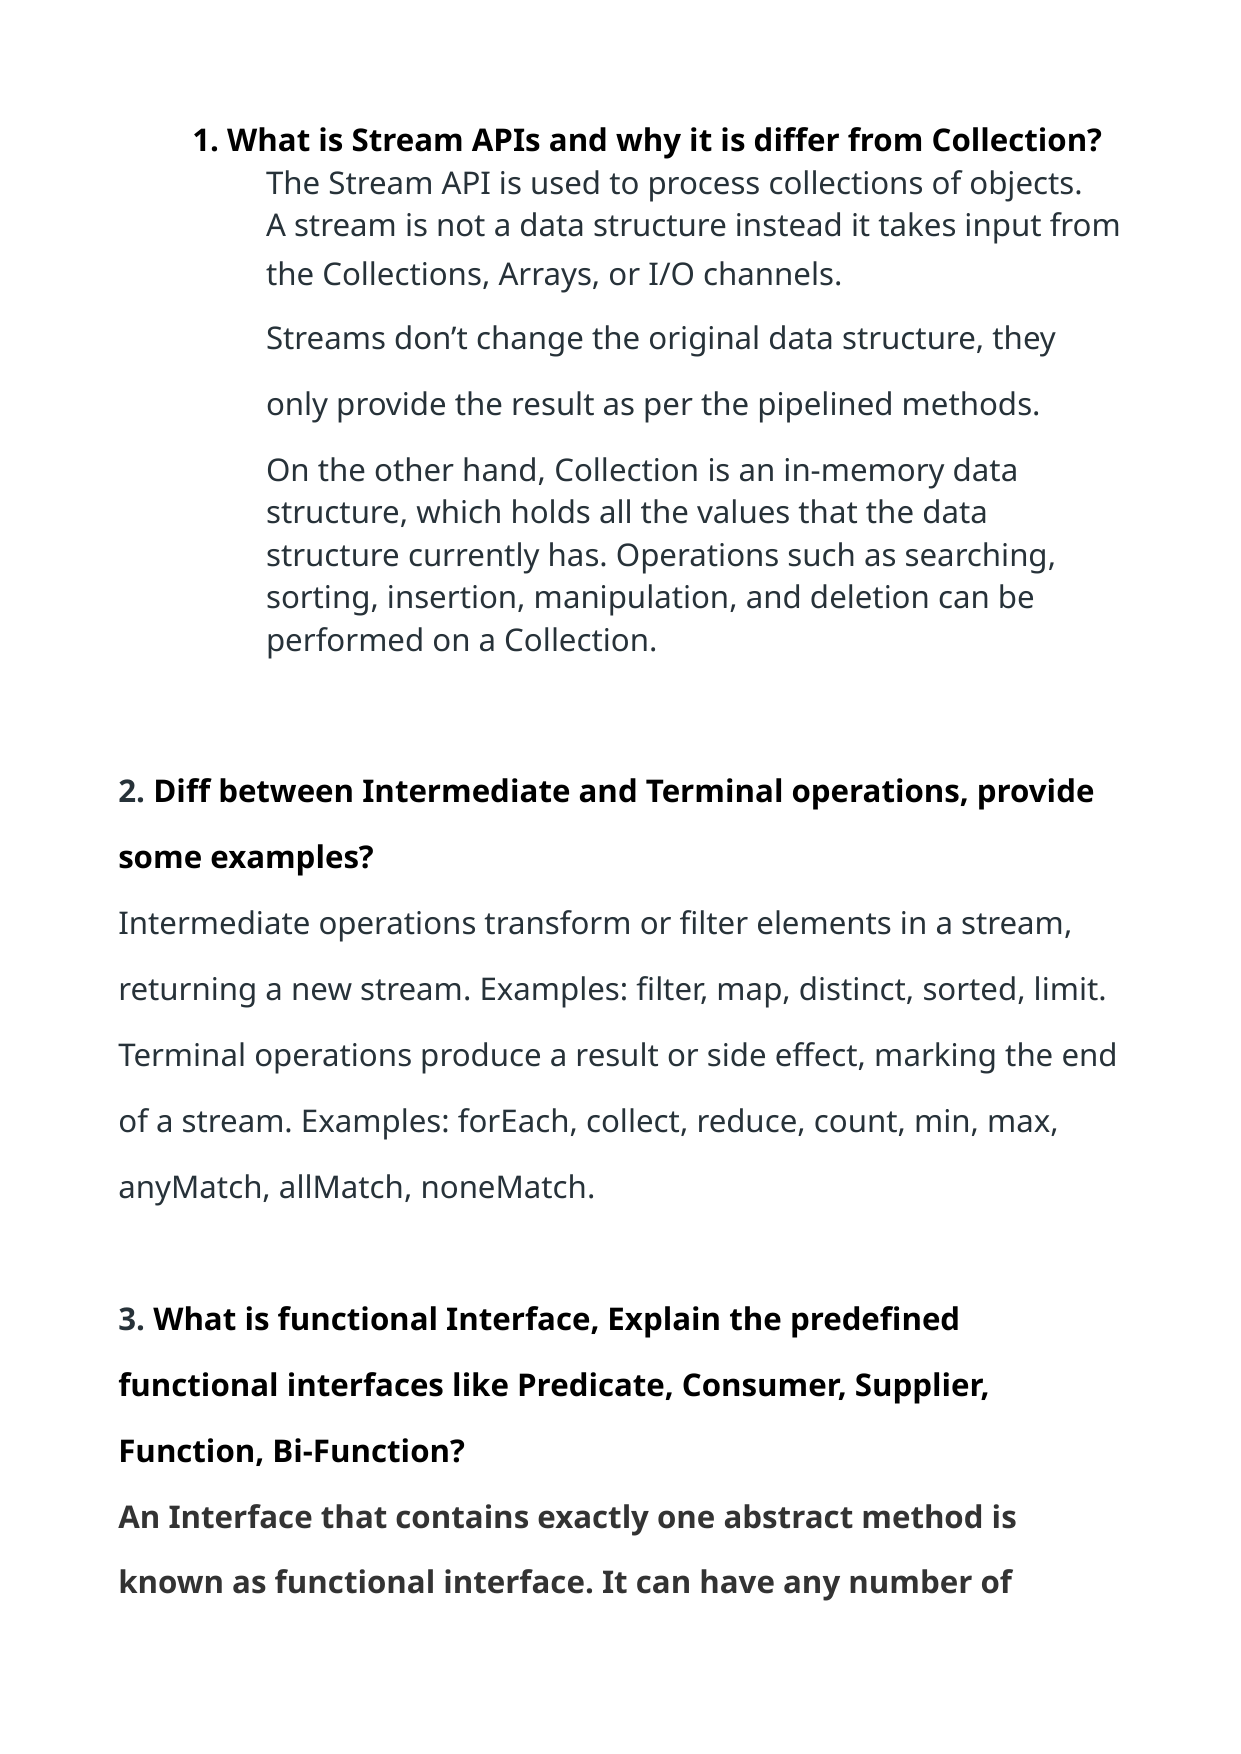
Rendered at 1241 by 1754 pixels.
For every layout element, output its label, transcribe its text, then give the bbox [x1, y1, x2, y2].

text Intermediate operations transform or filter elements in a stream, returning a new stream. Examples: filter, map, distinct, sorted, limit. Terminal operations produce a result or side effect, marking the end of a stream. Examples: forEach, collect, reduce, count, min, max, anyMatch, allMatch, noneMatch. [118, 901, 1122, 1207]
text A stream is not a data structure instead it takes input from the Collections, Arrays, or I/O channels. [266, 203, 1122, 295]
text Streams don’t change the original data structure, they only provide the result as per the pipelined methods. [266, 316, 1122, 424]
text 3. What is functional Interface, Explain the predefined functional interfaces like Predicate, Consumer, Supplier, Function, Bi-Function? [118, 1297, 1122, 1471]
text On the other hand, Collection is an in-memory data structure, which holds all the values that the data structure currently has. Operations such as searching, sorting, insertion, manipulation, and deletion can be performed on a Collection. [266, 448, 1122, 661]
text An Interface that contains exactly one abstract method is known as functional interface. It can have any number of [118, 1494, 1122, 1603]
text The Stream API is used to process collections of objects. [266, 161, 1122, 203]
text 1. What is Stream APIs and why it is differ from Collection? [118, 118, 1122, 161]
text 2. Diff between Intermediate and Terminal operations, provide some examples? [118, 769, 1122, 878]
